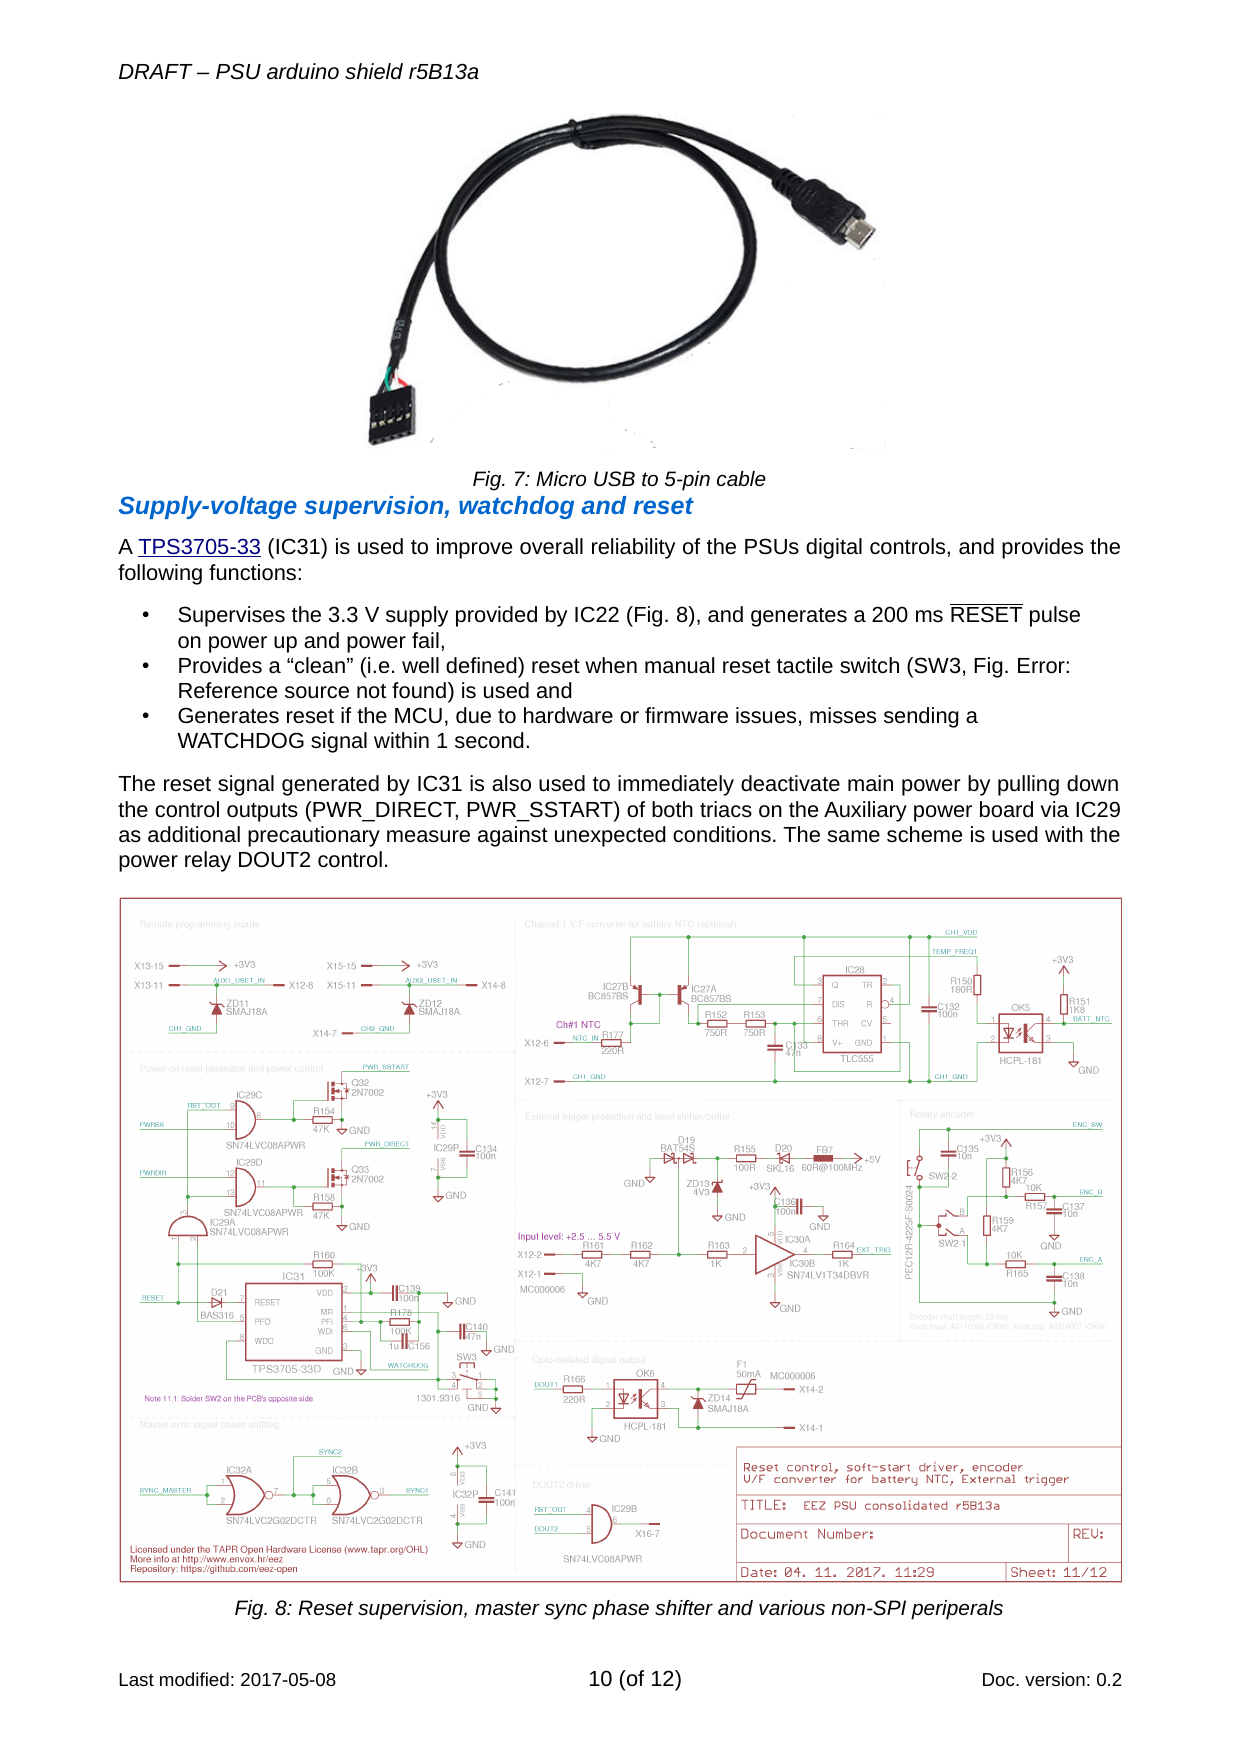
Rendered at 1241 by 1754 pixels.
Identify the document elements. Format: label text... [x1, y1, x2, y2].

subtitle Supply-voltage supervision, watchdog and reset [118, 106, 1122, 519]
list Supervises the 3.3 V supply provided by IC22 (Fig. 8), and generates a 200 ms RESET pulse on power up and power fail, [142, 602, 1110, 653]
list Provides a “clean” (i.e. well defined) reset when manual reset tactile switch (SW3, Fig. Error: Reference source not found) is used and [142, 653, 1110, 703]
text A TPS3705-33 (IC31) is used to improve overall reliability of the PSUs digital controls, and provides the following functions: [118, 534, 1122, 585]
text The reset signal generated by IC31 is also used to immediately deactivate main power by pulling down the control outputs (PWR_DIRECT, PWR_SSTART) of both triacs on the Auxiliary power board via IC29 as additional precautionary measure against unexpected conditions. The same scheme is used with the power relay DOUT2 control. [118, 771, 1122, 872]
list Generates reset if the MCU, due to hardware or firmware issues, misses sending a WATCHDOG signal within 1 second. [142, 703, 1110, 754]
text Fig. 8: Reset supervision, master sync phase shifter and various non-SPI periperals [118, 1584, 1122, 1620]
picture [118, 897, 1123, 1584]
list Fig. 7: Micro USB to 5-pin cable [369, 449, 871, 491]
picture [354, 106, 886, 449]
